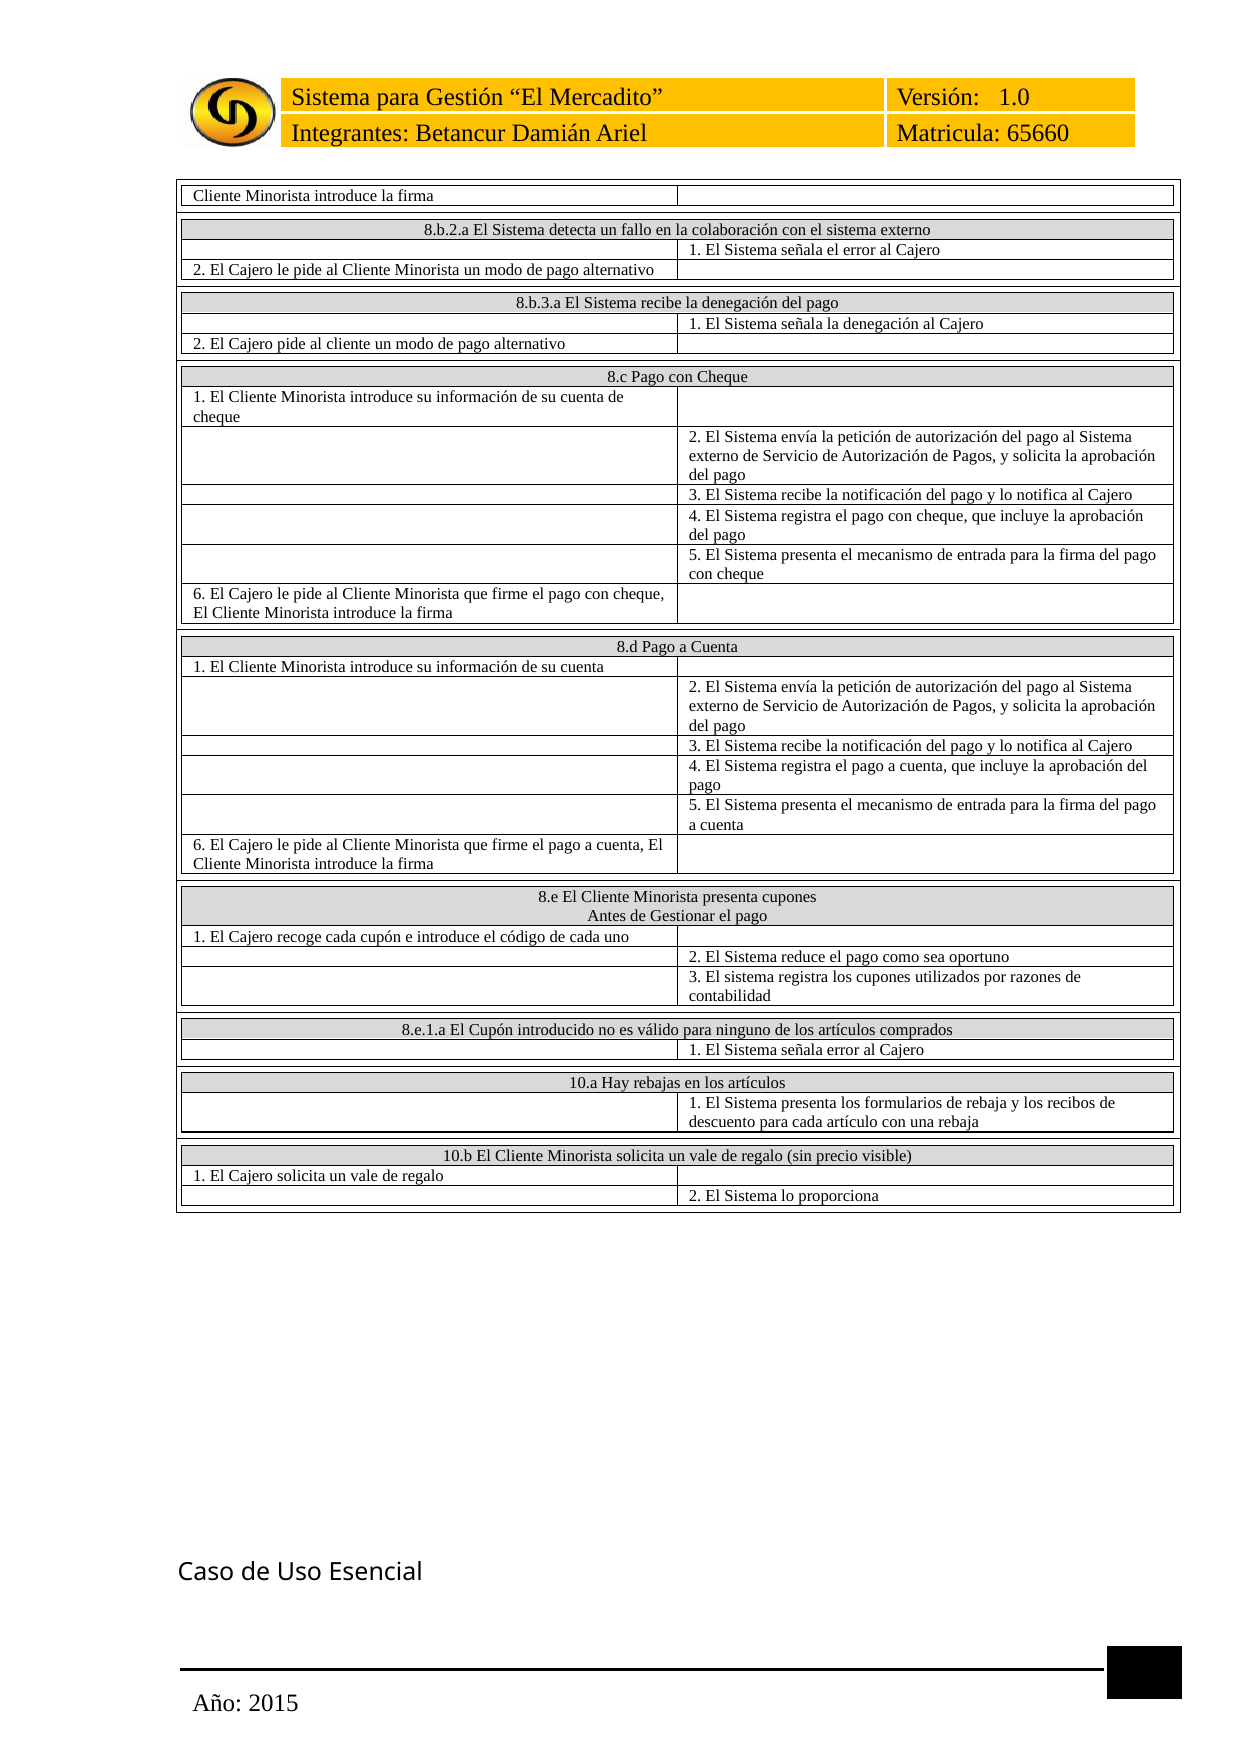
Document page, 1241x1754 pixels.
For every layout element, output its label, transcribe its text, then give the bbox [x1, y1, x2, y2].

table_cell 1. El Sistema presenta los formularios de rebaja y los recibos de descuento para cada artículo con una rebaja [678, 1093, 1173, 1131]
table_cell 2. El Sistema lo proporciona [678, 1186, 1173, 1205]
table_cell [182, 545, 677, 583]
table_cell 1. El Cliente Minorista introduce su información de su cuenta de cheque [182, 387, 677, 426]
table_cell [177, 1013, 1180, 1066]
table_cell [182, 485, 677, 504]
table_cell [182, 756, 677, 794]
table_cell 5. El Sistema presenta el mecanismo de entrada para la firma del pago a cuenta [678, 795, 1173, 833]
table_cell 2. El Sistema envía la petición de autorización del pago al Sistema externo de Servicio de Autorización de Pagos, y solicita la aprobación del pago [678, 677, 1173, 734]
table_cell [678, 334, 1173, 353]
table_cell [678, 926, 1173, 946]
table_cell 2. El Cajero le pide al Cliente Minorista un modo de pago alternativo [182, 260, 677, 279]
table_cell [177, 1139, 1180, 1212]
table_header 8.b.2.a El Sistema detecta un fallo en la colaboración con el sistema externo [182, 220, 1173, 239]
table_header 10.a Hay rebajas en los artículos [182, 1073, 1173, 1092]
table_cell [182, 505, 677, 544]
table_header 10.b El Cliente Minorista solicita un vale de regalo (sin precio visible) [182, 1146, 1173, 1165]
table_cell 4. El Sistema registra el pago con cheque, que incluye la aprobación del pago [678, 505, 1173, 544]
text Caso de Uso Esencial [177, 1553, 1152, 1587]
table_cell 5. El Sistema presenta el mecanismo de entrada para la firma del pago con cheque [678, 545, 1173, 583]
table_cell [182, 795, 677, 833]
table_cell [678, 835, 1173, 873]
table_cell 1. El Cajero solicita un vale de regalo [182, 1166, 677, 1185]
table_cell [182, 736, 677, 755]
table_cell 2. El Sistema envía la petición de autorización del pago al Sistema externo de Servicio de Autorización de Pagos, y solicita la aprobación del pago [678, 427, 1173, 484]
table_header 8.c Pago con Cheque [182, 367, 1173, 386]
table_cell [678, 657, 1173, 676]
table_cell [182, 1093, 677, 1131]
table_cell 3. El Sistema recibe la notificación del pago y lo notifica al Cajero [678, 736, 1173, 755]
table_cell 4. El Sistema registra el pago a cuenta, que incluye la aprobación del pago [678, 756, 1173, 794]
table_cell [177, 1067, 1180, 1138]
table_cell [182, 240, 677, 259]
table_cell [678, 260, 1173, 279]
table_cell Cliente Minorista introduce la firma [182, 186, 677, 205]
table_cell [177, 213, 1180, 286]
table_cell [177, 881, 1180, 1012]
table_cell [182, 947, 677, 966]
table_cell [182, 427, 677, 484]
table_cell 3. El sistema registra los cupones utilizados por razones de contabilidad [678, 967, 1173, 1005]
table_cell 1. El Cajero recoge cada cupón e introduce el código de cada uno [182, 926, 677, 946]
table_cell [678, 584, 1173, 622]
table_cell [182, 314, 677, 333]
table_cell 1. El Sistema señala el error al Cajero [678, 240, 1173, 259]
table_cell [182, 677, 677, 734]
table_cell 6. El Cajero le pide al Cliente Minorista que firme el pago con cheque, El Cliente Minorista introduce la firma [182, 584, 677, 622]
table_header 8.d Pago a Cuenta [182, 637, 1173, 656]
table_cell [678, 186, 1173, 205]
table_cell 6. El Cajero le pide al Cliente Minorista que firme el pago a cuenta, El Cliente Minorista introduce la firma [182, 835, 677, 873]
table_cell [177, 287, 1180, 360]
table_cell 2. El Cajero pide al cliente un modo de pago alternativo [182, 334, 677, 353]
table_cell [177, 361, 1180, 629]
table_cell 3. El Sistema recibe la notificación del pago y lo notifica al Cajero [678, 485, 1173, 504]
table_cell [182, 1186, 677, 1205]
table_cell [182, 1040, 677, 1059]
table_cell 2. El Sistema reduce el pago como sea oportuno [678, 947, 1173, 966]
table_cell [177, 180, 1180, 212]
table_cell [678, 1166, 1173, 1185]
table_cell [177, 630, 1180, 880]
table_header 8.e El Cliente Minorista presenta cupones Antes de Gestionar el pago [182, 887, 1173, 925]
table_cell 1. El Sistema señala la denegación al Cajero [678, 314, 1173, 333]
table_cell 1. El Cliente Minorista introduce su información de su cuenta [182, 657, 677, 676]
table_cell 1. El Sistema señala error al Cajero [678, 1040, 1173, 1059]
table_cell [182, 967, 677, 1005]
table_header 8.b.3.a El Sistema recibe la denegación del pago [182, 293, 1173, 312]
table_cell [678, 387, 1173, 426]
table_header 8.e.1.a El Cupón introducido no es válido para ninguno de los artículos comprados [182, 1019, 1173, 1038]
